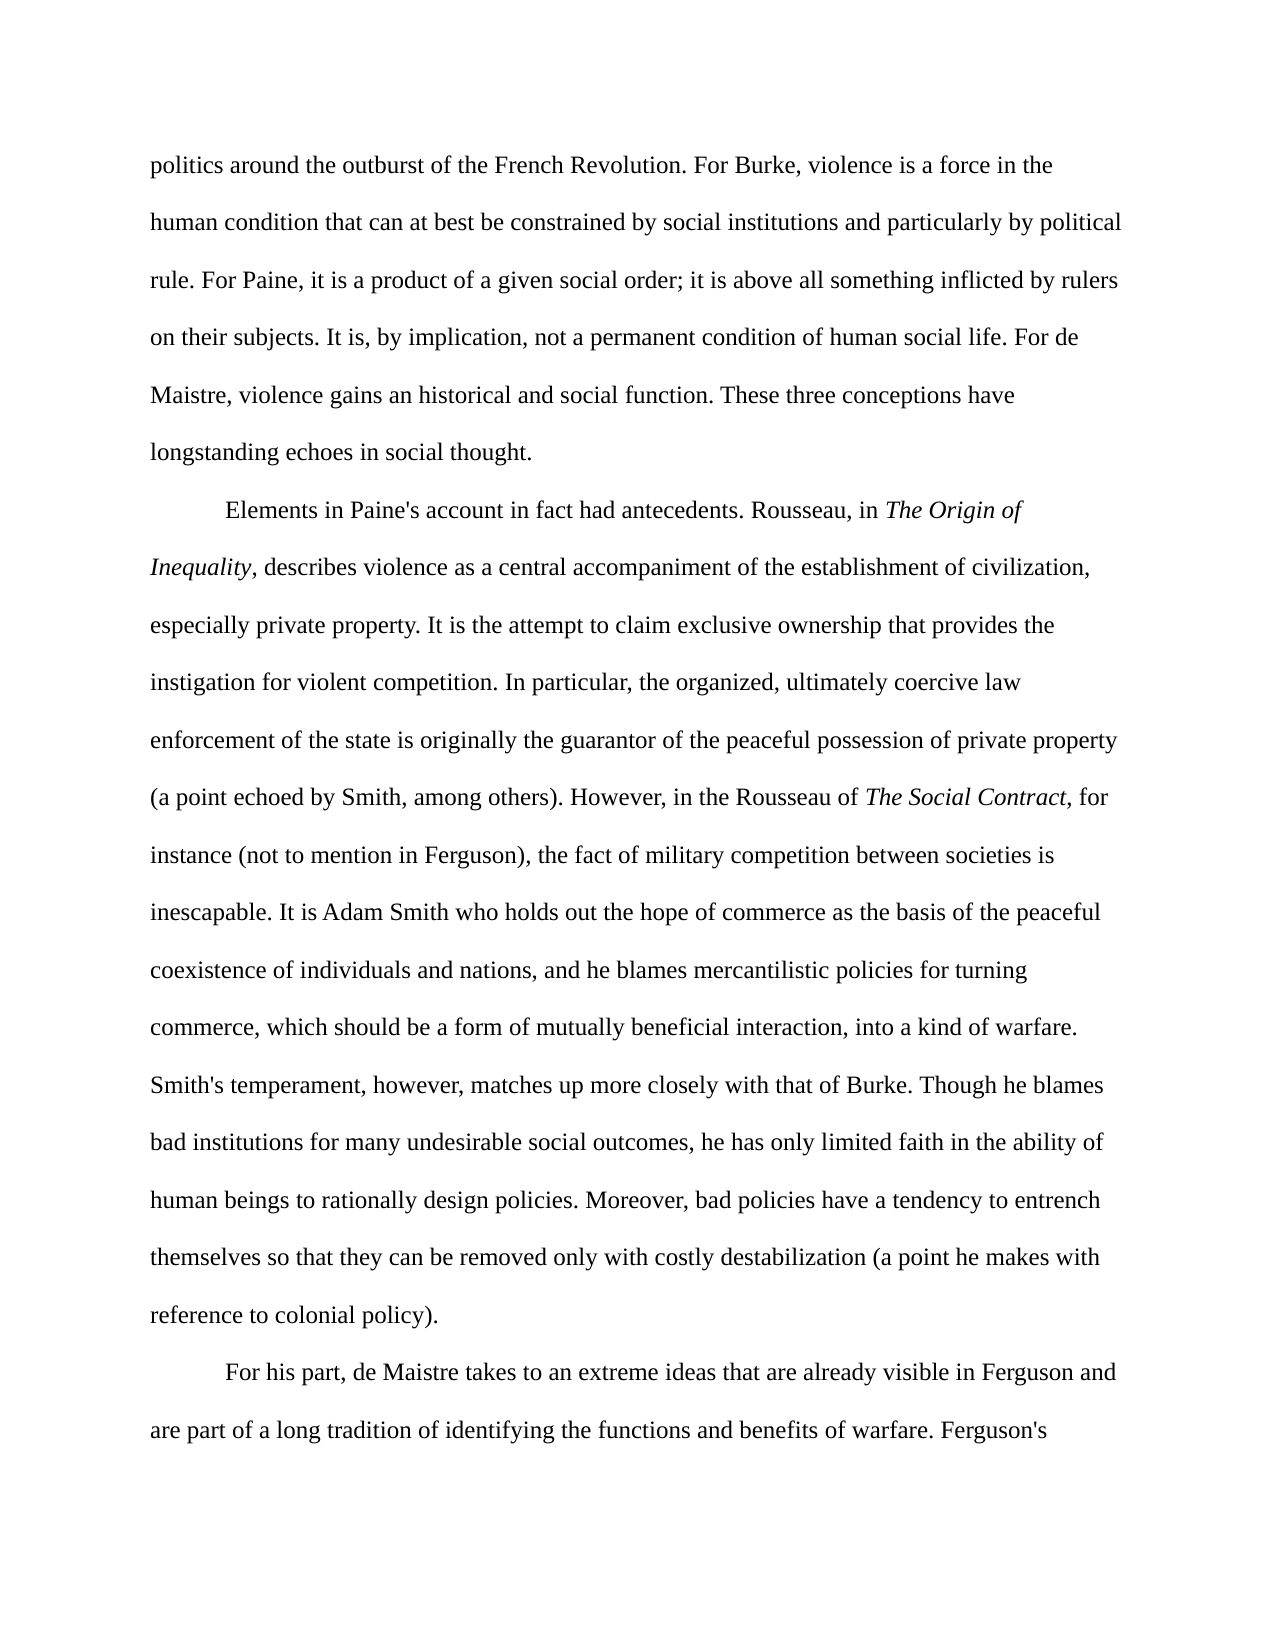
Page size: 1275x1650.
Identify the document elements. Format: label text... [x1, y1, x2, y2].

text For his part, de Maistre takes to an extreme ideas that are already visible in Ferguson and are part of a long tradition of identifying the functions and benefits of warfare. Ferguson's [150, 1357, 1125, 1444]
text politics around the outburst of the French Revolution. For Burke, violence is a force in the human condition that can at best be constrained by social institutions and particularly by political rule. For Paine, it is a product of a given social order; it is above all something inflicted by rulers on their subjects. It is, by implication, not a permanent condition of human social life. For de Maistre, violence gains an historical and social function. These three conceptions have longstanding echoes in social thought. [150, 150, 1125, 466]
text Elements in Paine's account in fact had antecedents. Rousseau, in The Origin of Inequality, describes violence as a central accompaniment of the establishment of civilization, especially private property. It is the attempt to claim exclusive ownership that provides the instigation for violent competition. In particular, the organized, ultimately coercive law enforcement of the state is originally the guarantor of the peaceful possession of private property (a point echoed by Smith, among others). However, in the Rousseau of The Social Contract, for instance (not to mention in Ferguson), the fact of military competition between societies is inescapable. It is Adam Smith who holds out the hope of commerce as the basis of the peaceful coexistence of individuals and nations, and he blames mercantilistic policies for turning commerce, which should be a form of mutually beneficial interaction, into a kind of warfare. Smith's temperament, however, matches up more closely with that of Burke. Though he blames bad institutions for many undesirable social outcomes, he has only limited faith in the ability of human beings to rationally design policies. Moreover, bad policies have a tendency to entrench themselves so that they can be removed only with costly destabilization (a point he makes with reference to colonial policy). [150, 495, 1125, 1329]
